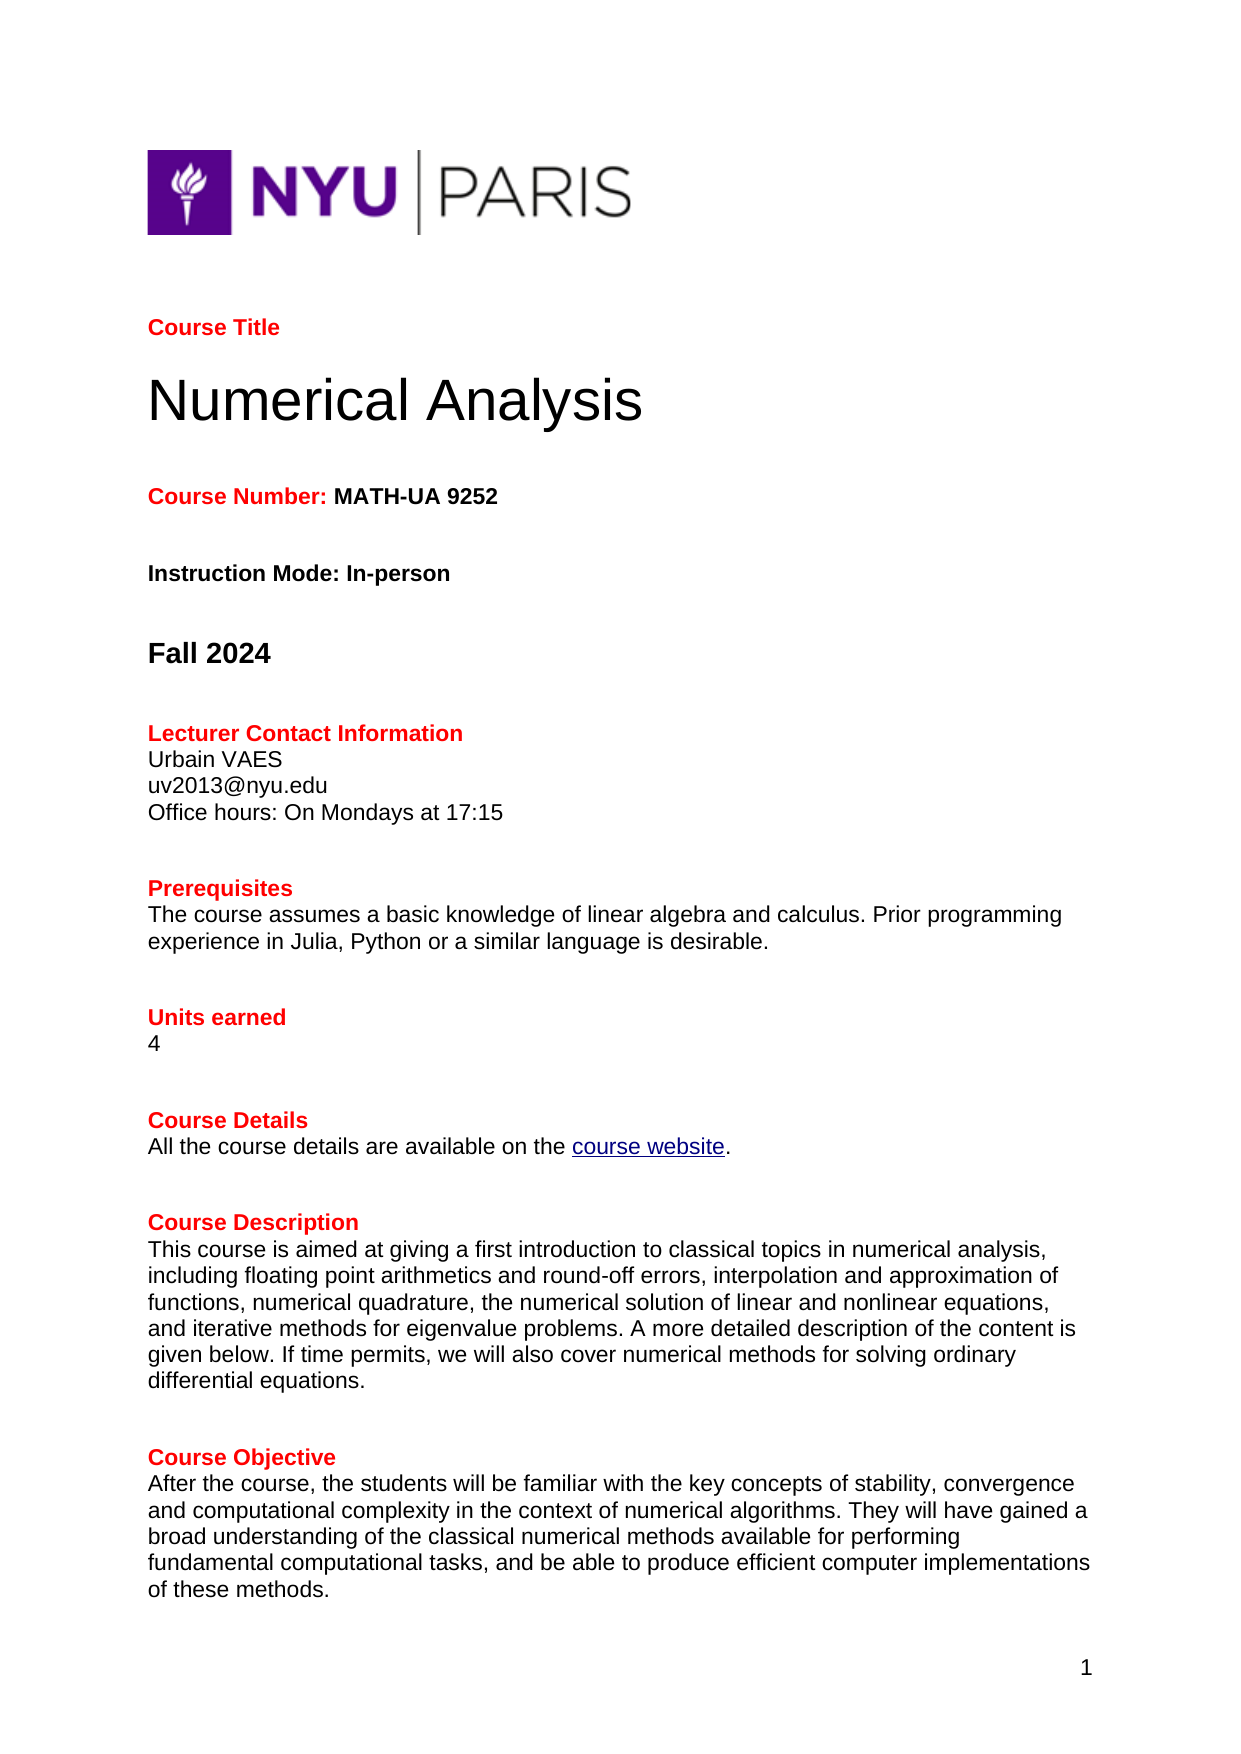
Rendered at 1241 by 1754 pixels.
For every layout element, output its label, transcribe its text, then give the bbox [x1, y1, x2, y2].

subtitle Units earned [148, 1004, 1092, 1030]
text This course is aimed at giving a first introduction to classical topics in numerical analysis, including floating point arithmetics and round-off errors, interpolation and approximation of functions, numerical quadrature, the numerical solution of linear and nonlinear equations, and iterative methods for eigenvalue problems. A more detailed description of the content is given below. If time permits, we will also cover numerical methods for solving ordinary differential equations. [148, 1236, 1092, 1394]
subtitle Lecturer Contact Information [148, 719, 1092, 746]
subtitle Course Details [148, 1107, 1092, 1133]
text After the course, the students will be familiar with the key concepts of stability, convergence and computational complexity in the context of numerical algorithms. They will have gained a broad understanding of the classical numerical methods available for performing fundamental computational tasks, and be able to produce efficient computer implementations of these methods. [148, 1470, 1092, 1602]
text Office hours: On Mondays at 17:15 [148, 798, 1092, 825]
subtitle Prerequisites [148, 875, 1092, 901]
picture [147, 150, 631, 235]
subtitle Fall 2024 [148, 636, 1092, 669]
title Numerical Analysis [148, 366, 1092, 433]
subtitle Course Objective [148, 1444, 1092, 1470]
text uv2013@nyu.edu [148, 772, 1092, 798]
text All the course details are available on the course website. [148, 1133, 1092, 1159]
subtitle Course Description [148, 1209, 1092, 1236]
text Urbain VAES [148, 746, 1092, 772]
subtitle Instruction Mode: In-person [148, 559, 1092, 586]
text Course Title [148, 313, 1092, 340]
text 4 [148, 1030, 1092, 1057]
subtitle Course Number: MATH-UA 9252 [148, 483, 1092, 509]
text The course assumes a basic knowledge of linear algebra and calculus. Prior programming experience in Julia, Python or a similar language is desirable. [148, 901, 1092, 954]
